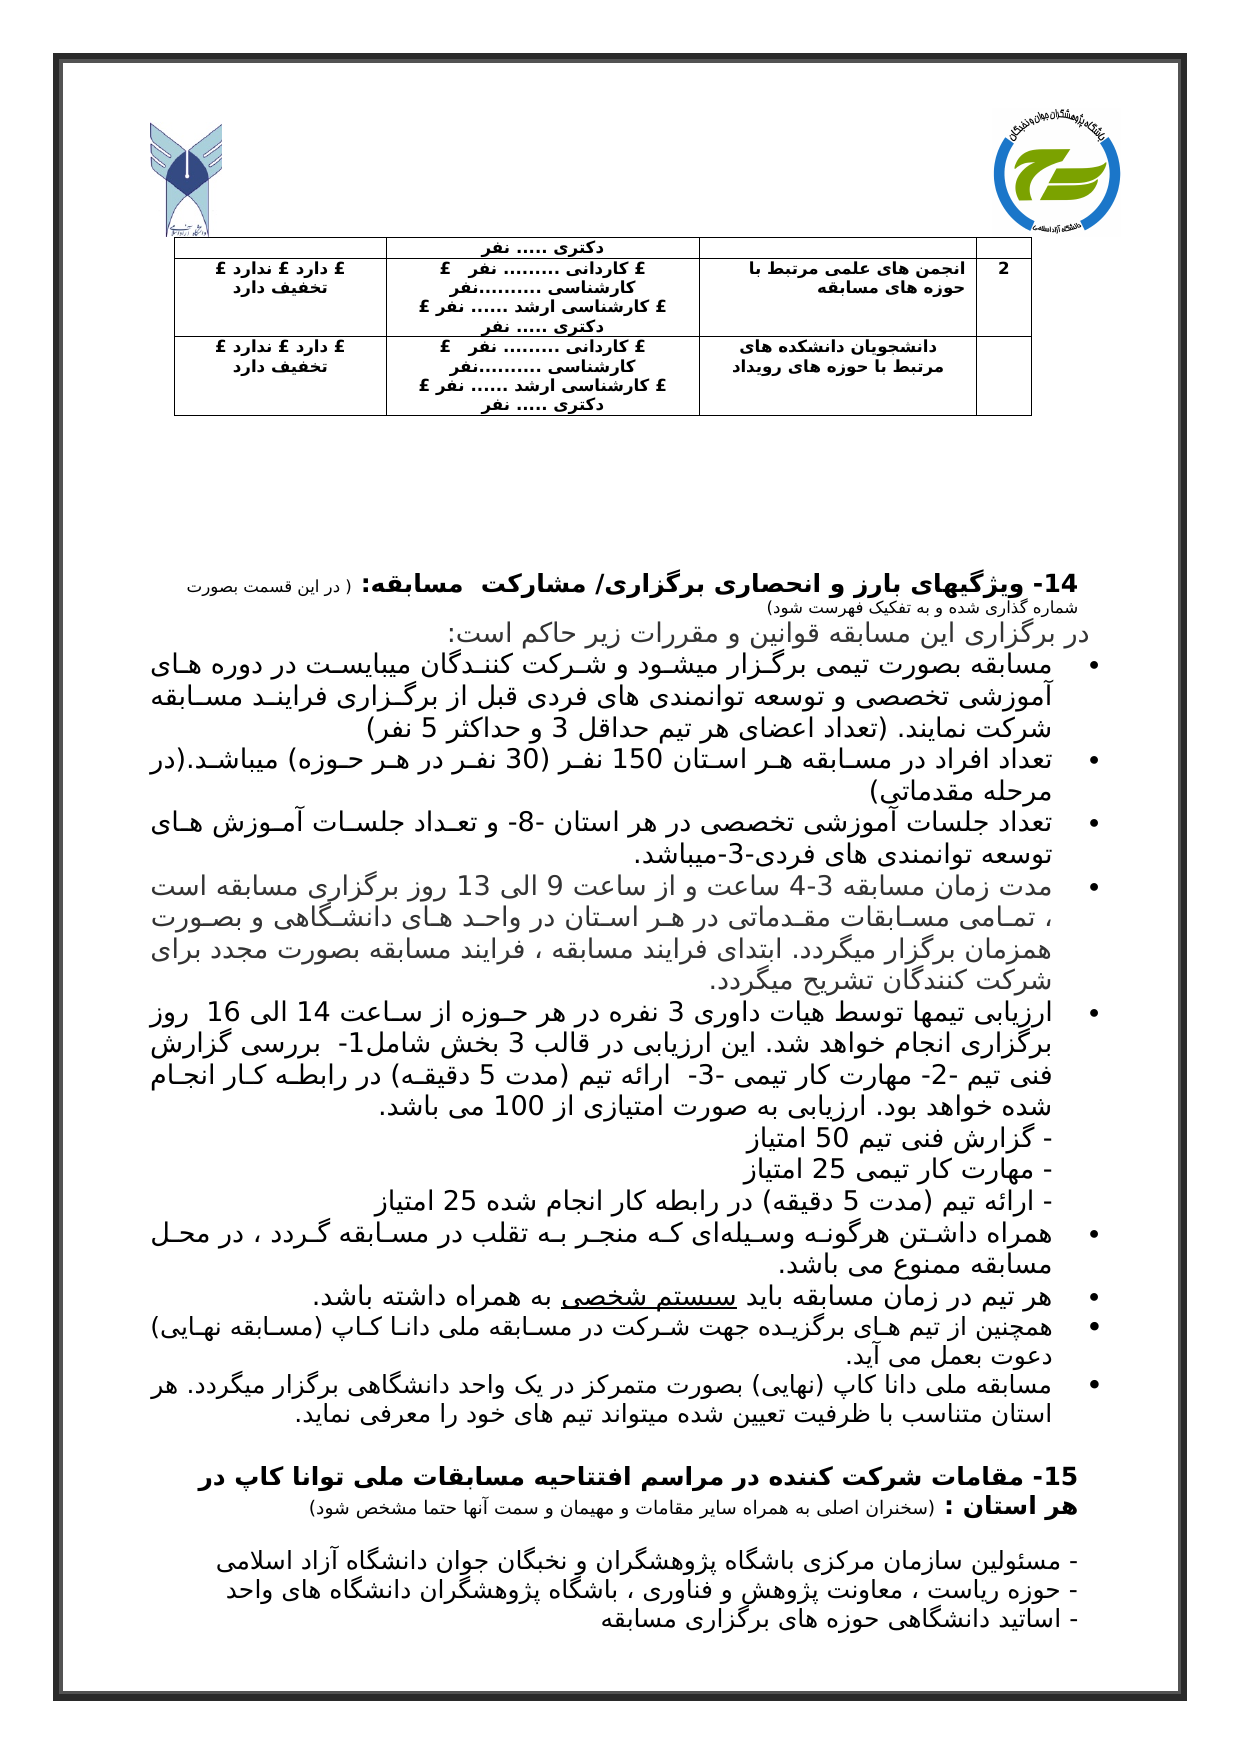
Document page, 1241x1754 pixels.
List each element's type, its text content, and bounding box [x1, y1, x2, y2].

list ارزیابی تیم­ها توسط هیات داوری 3 نفره در هر حوزه از ساعت 14 الی 16 روز برگزاری انجام خواهد شد. این ارزیابی در قالب 3 بخش شامل1- بررسی گزارش فنی تیم -2- مهارت کار تیمی -3- ارائه تیم (مدت 5 دقیقه) در رابطه کار انجام شده خواهد بود. ارزیابی به صورت امتیازی از 100 می باشد. [150, 996, 1090, 1122]
picture [992, 108, 1122, 237]
list تعداد افراد در مسابقه هر استان 150 نفر (30 نفر در هر حوزه) میباشد.(در مرحله مقدماتی) [150, 743, 1090, 807]
list مسابقه بصورت تیمی برگزار میشود و شرکت کنندگان میبایست در دوره های آموزشی تخصصی و توسعه توانمندی های فردی قبل از برگزاری فرایند مسابقه شرکت نمایند. (تعداد اعضای هر تیم حداقل 3 و حداکثر 5 نفر) [150, 649, 1090, 743]
table_cell انجمن های علمی مرتبط با حوزه های مسابقه [700, 259, 976, 336]
list - مهارت کار تیمی 25 امتیاز [150, 1154, 1053, 1185]
table_cell £ کاردانی ......... نفر £ کارشناسی ..........نفر £ کارشناسی ارشد ...... نفر £ دکتری ..... نفر [387, 337, 699, 414]
table_cell £ دارد £ ندارد £ تخفیف دارد [175, 337, 386, 414]
table_cell [175, 238, 386, 257]
list تعداد جلسات آموزشی تخصصی در هر استان -8- و تعداد جلسات آموزش های توسعه توانمندی های فردی-3-میباشد. [150, 807, 1090, 870]
table_cell 2 [977, 259, 1031, 336]
text 15- مقامات شرکت کننده در مراسم افتتاحیه مسابقات ملی توانا کاپ در هر استان : (سخنران اصلی به ‌همراه سایر مقامات و مهیمان و سمت آنها حتما مشخص شود) [162, 1462, 1078, 1521]
table_cell £ دارد £ ندارد £ تخفیف دارد [175, 259, 386, 336]
table_cell [977, 238, 1031, 257]
picture [150, 122, 224, 237]
list مسابقه ملی دانا کاپ (نهایی) بصورت متمرکز در یک واحد دانشگاهی برگزار میگردد. هر استان متناسب با ظرفیت تعیین شده میتواند تیم های خود را معرفی نماید. [150, 1370, 1090, 1428]
table_cell [700, 238, 976, 257]
text - اساتید دانشگاهی حوزه های برگزاری مسابقه [162, 1604, 1078, 1634]
list همچنین از تیم های برگزیده جهت شرکت در مسابقه ملی دانا کاپ (مسابقه نهایی) دعوت بعمل می آید. [150, 1312, 1090, 1370]
list - گزارش فنی تیم 50 امتیاز [150, 1122, 1053, 1154]
table_cell دکتری ..... نفر [387, 238, 699, 257]
text 14- ویژگیهای بارز و انحصاری برگزاری/ مشاركت مسابقه: ( در اين قسمت بصورت شماره گذاری شده و به تفکیک فهرست شود) [162, 569, 1078, 617]
list هر تیم در زمان مسابقه باید سیستم شخصی به همراه داشته باشد. [150, 1280, 1090, 1312]
text - مسئولین سازمان مرکزی باشگاه پژوهشگران و نخبگان جوان دانشگاه آزاد اسلامی [162, 1546, 1078, 1575]
table_cell [977, 337, 1031, 414]
table_cell £ کاردانی ......... نفر £ کارشناسی ..........نفر £ کارشناسی ارشد ...... نفر £ دکتری ..... نفر [387, 259, 699, 336]
list همراه داشتن هرگونه وسیله‌ای که منجر به تقلب در مسابقه گردد ، در محل مسابقه ممنوع می باشد. [150, 1217, 1090, 1280]
table_cell دانشجویان دانشکده های مرتبط با حوزه های رویداد [700, 337, 976, 414]
text - حوزه ریاست ، معاونت پژوهش و فناوری ، باشگاه پژوهشگران دانشگاه های واحد [162, 1575, 1078, 1604]
list مدت زمان مسابقه 3-4 ساعت و از ساعت 9 الی 13 روز برگزاری مسابقه است ، تمامی مسابقات مقدماتی در هر استان در واحد های دانشگاهی و بصورت همزمان برگزار میگردد. ابتدای فرایند مسابقه ، فرایند مسابقه بصورت مجدد برای شرکت کنندگان تشریح میگردد. [150, 870, 1090, 996]
text در برگزاری این مسابقه قوانین و مقررات زیر حاکم است: [162, 617, 1090, 649]
list - ارائه تیم (مدت 5 دقیقه) در رابطه کار انجام شده 25 امتیاز [150, 1185, 1053, 1217]
